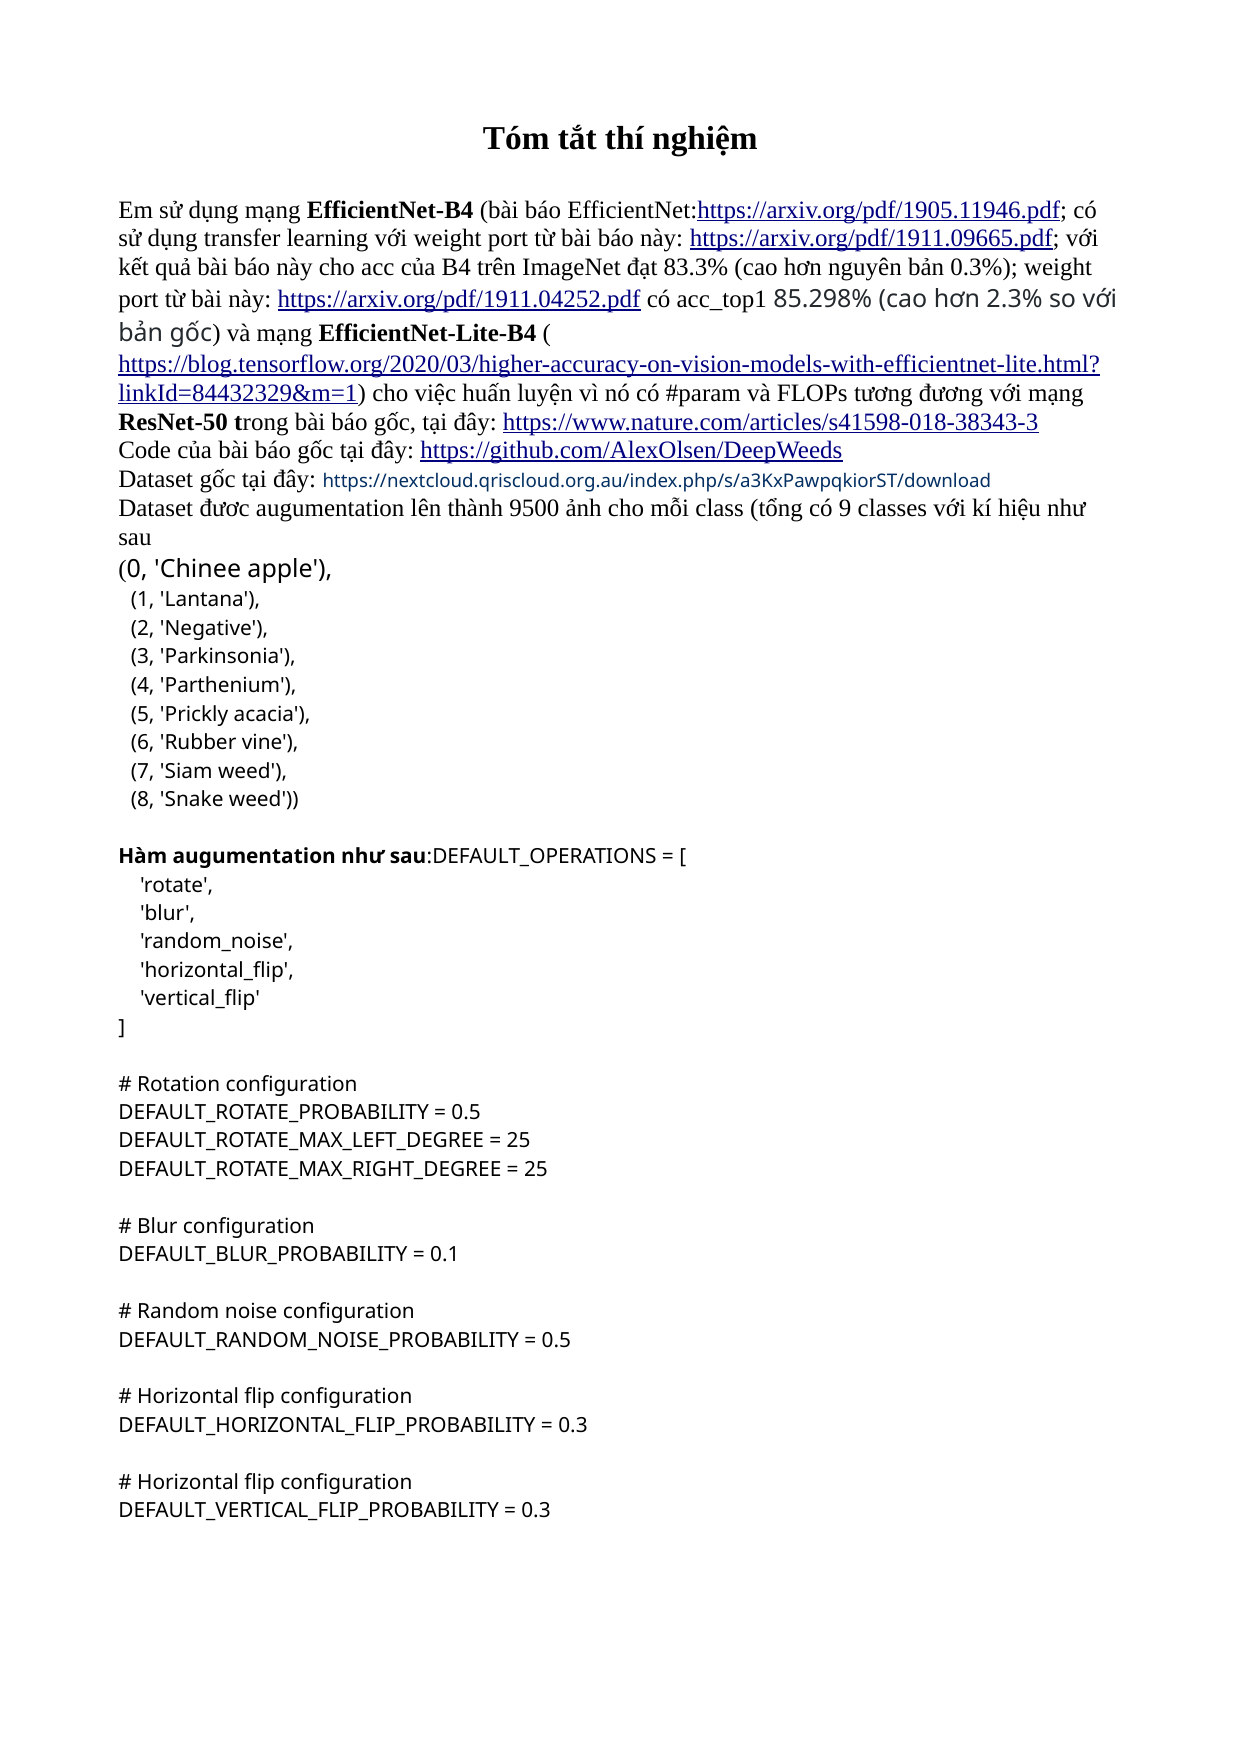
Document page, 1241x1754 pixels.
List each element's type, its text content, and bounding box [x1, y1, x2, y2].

text (0, 'Chinee apple'), [118, 550, 1122, 584]
text DEFAULT_ROTATE_MAX_LEFT_DEGREE = 25 [118, 1126, 1122, 1154]
text (1, 'Lantana'), [118, 584, 1122, 613]
text DEFAULT_VERTICAL_FLIP_PROBABILITY = 0.3 [118, 1495, 1122, 1524]
text (5, 'Prickly acacia'), [118, 699, 1122, 727]
text 'random_noise', [118, 927, 1122, 955]
text (7, 'Siam weed'), [118, 756, 1122, 784]
text DEFAULT_HORIZONTAL_FLIP_PROBABILITY = 0.3 [118, 1410, 1122, 1438]
text (6, 'Rubber vine'), [118, 727, 1122, 756]
text 'blur', [118, 898, 1122, 927]
text DEFAULT_ROTATE_MAX_RIGHT_DEGREE = 25 [118, 1154, 1122, 1182]
text Dataset gốc tại đây: https://nextcloud.qriscloud.org.au/index.php/s/a3KxPawpqkiorST/download [118, 464, 1122, 493]
text Dataset đươc augumentation lên thành 9500 ảnh cho mỗi class (tổng có 9 classes với kí hiệu như sau [118, 493, 1122, 550]
text Tóm tắt thí nghiệm [118, 118, 1122, 156]
text # Blur configuration [118, 1211, 1122, 1239]
text Hàm augumentation như sau:DEFAULT_OPERATIONS = [ [118, 841, 1122, 870]
text 'vertical_flip' [118, 983, 1122, 1012]
text # Rotation configuration [118, 1069, 1122, 1097]
text # Horizontal flip configuration [118, 1467, 1122, 1495]
text 'horizontal_flip', [118, 955, 1122, 983]
text DEFAULT_ROTATE_PROBABILITY = 0.5 [118, 1097, 1122, 1126]
text (8, 'Snake weed')) [118, 784, 1122, 813]
text Em sử dụng mạng EfficientNet-B4 (bài báo EfficientNet:https://arxiv.org/pdf/1905.11946.pdf; có sử dụng transfer learning với weight port từ bài báo này: https://arxiv.org/pdf/1911.09665.pdf; với kết quả bài báo này cho acc của B4 trên ImageNet đạt 83.3% (cao hơn nguyên bản 0.3%); weight port từ bài này: https://arxiv.org/pdf/1911.04252.pdf có acc_top1 85.298% (cao hơn 2.3% so với bản gốc) và mạng EfficientNet-Lite-B4 ( https://blog.tensorflow.org/2020/03/higher-accuracy-on-vision-models-with-efficientnet-lite.html?linkId=84432329&m=1) cho việc huấn luyện vì nó có #param và FLOPs tương đương với mạng ResNet-50 trong bài báo gốc, tại đây: https://www.nature.com/articles/s41598-018-38343-3 [118, 195, 1122, 435]
text DEFAULT_RANDOM_NOISE_PROBABILITY = 0.5 [118, 1325, 1122, 1353]
text DEFAULT_BLUR_PROBABILITY = 0.1 [118, 1239, 1122, 1268]
text 'rotate', [118, 870, 1122, 898]
text (3, 'Parkinsonia'), [118, 642, 1122, 670]
text # Random noise configuration [118, 1296, 1122, 1325]
text ] [118, 1012, 1122, 1040]
text # Horizontal flip configuration [118, 1382, 1122, 1410]
text (2, 'Negative'), [118, 613, 1122, 642]
text Code của bài báo gốc tại đây: https://github.com/AlexOlsen/DeepWeeds [118, 435, 1122, 464]
text (4, 'Parthenium'), [118, 670, 1122, 699]
